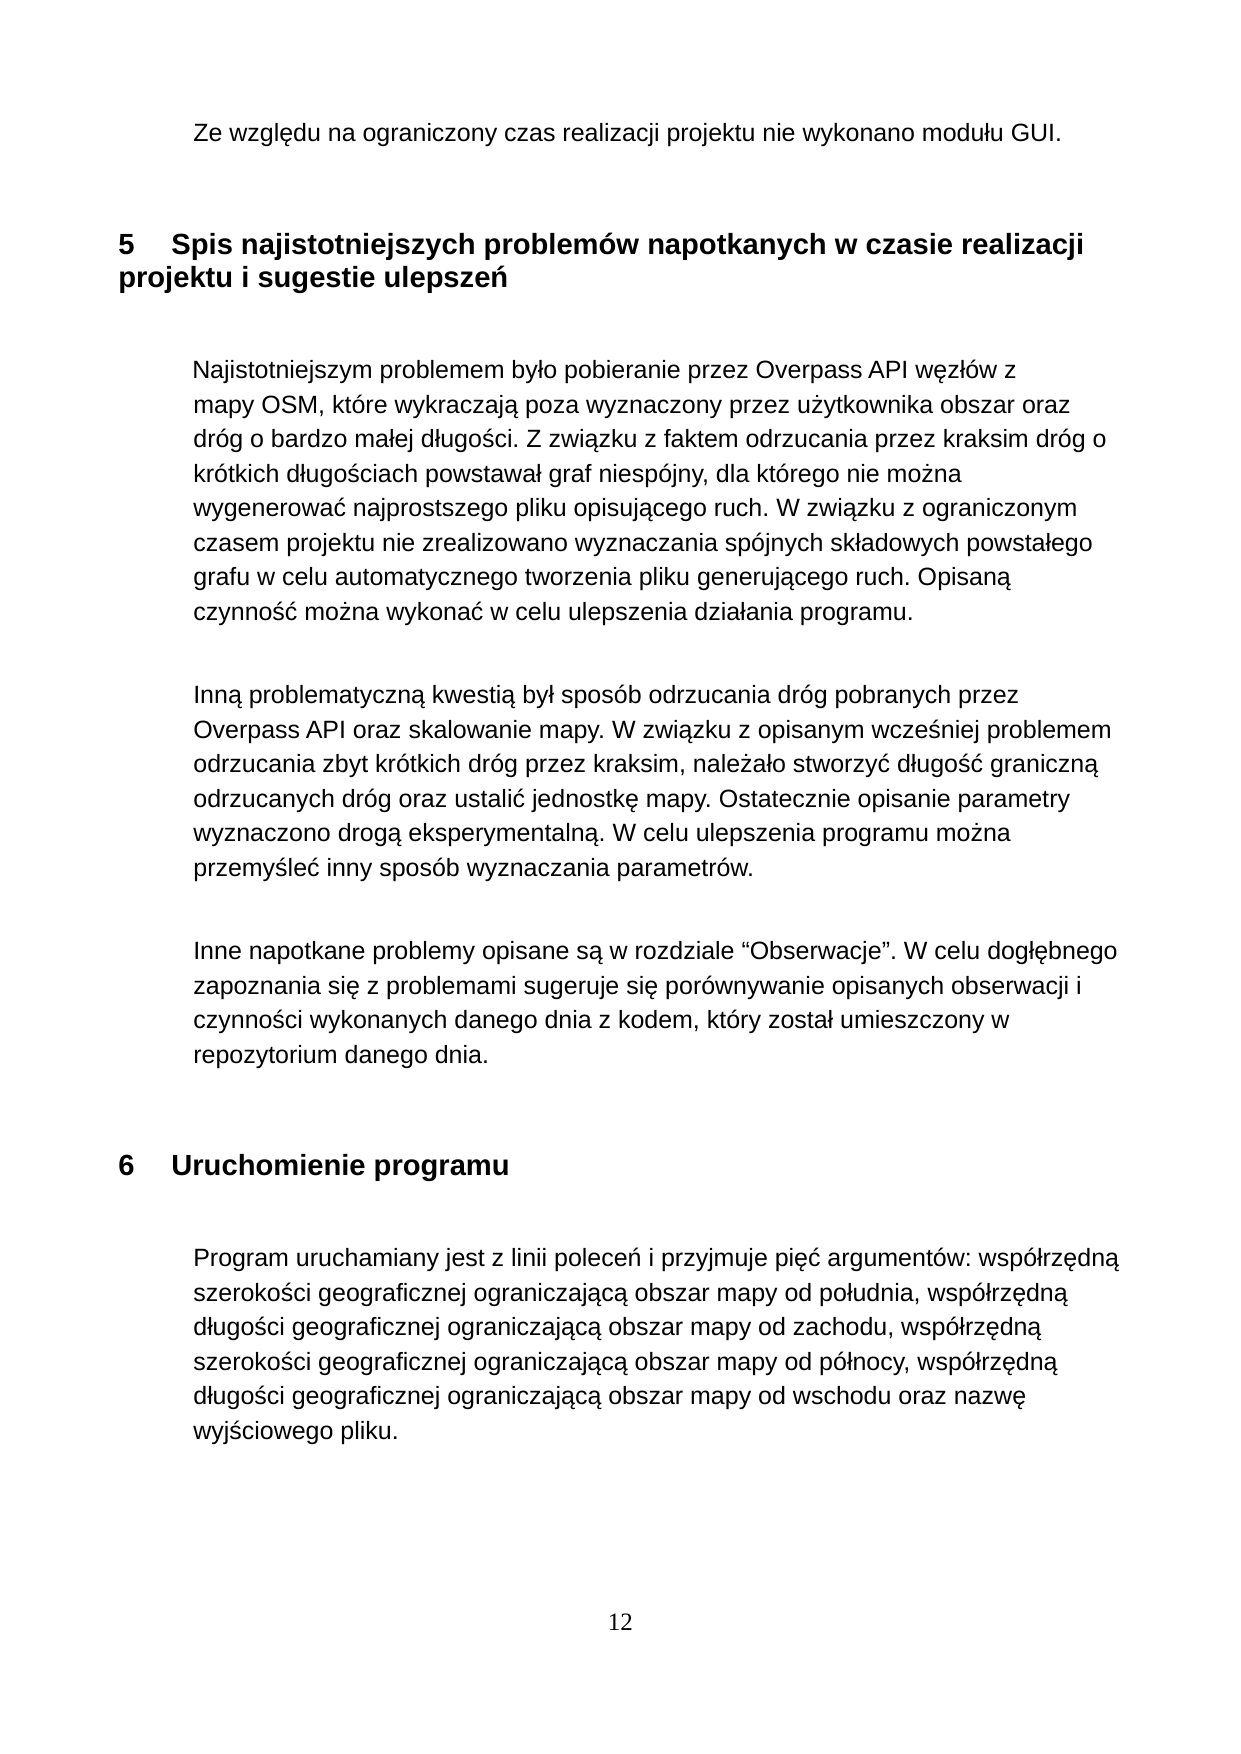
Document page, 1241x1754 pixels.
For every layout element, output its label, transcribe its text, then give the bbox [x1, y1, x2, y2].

text Program uruchamiany jest z linii poleceń i przyjmuje pięć argumentów: współrzędną szerokości geograficznej ograniczającą obszar mapy od południa, współrzędną długości geograficznej ograniczającą obszar mapy od zachodu, współrzędną szerokości geograficznej ograniczającą obszar mapy od północy, współrzędną długości geograficznej ograniczającą obszar mapy od wschodu oraz nazwę wyjściowego pliku. [193, 1243, 1122, 1444]
text Najistotniejszym problemem było pobieranie przez Overpass API węzłów z [118, 355, 1122, 384]
text mapy OSM, które wykraczają poza wyznaczony przez użytkownika obszar oraz dróg o bardzo małej długości. Z związku z faktem odrzucania przez kraksim dróg o krótkich długościach powstawał graf niespójny, dla którego nie można wygenerować najprostszego pliku opisującego ruch. W związku z ograniczonym czasem projektu nie zrealizowano wyznaczania spójnych składowych powstałego grafu w celu automatycznego tworzenia pliku generującego ruch. Opisaną czynność można wykonać w celu ulepszenia działania programu. [193, 390, 1122, 625]
text Inną problematyczną kwestią był sposób odrzucania dróg pobranych przez Overpass API oraz skalowanie mapy. W związku z opisanym wcześniej problemem odrzucania zbyt krótkich dróg przez kraksim, należało stworzyć długość graniczną odrzucanych dróg oraz ustalić jednostkę mapy. Ostatecznie opisanie parametry wyznaczono drogą eksperymentalną. W celu ulepszenia programu można przemyśleć inny sposób wyznaczania parametrów. [193, 680, 1122, 881]
subtitle Spis najistotniejszych problemów napotkanych w czasie realizacji projektu i sugestie ulepszeń [118, 227, 1122, 294]
text Ze względu na ograniczony czas realizacji projektu nie wykonano modułu GUI. [118, 118, 1122, 147]
text Inne napotkane problemy opisane są w rozdziale “Obserwacje”. W celu dogłębnego zapoznania się z problemami sugeruje się porównywanie opisanych obserwacji i czynności wykonanych danego dnia z kodem, który został umieszczony w repozytorium danego dnia. [193, 936, 1122, 1068]
subtitle Uruchomienie programu [118, 1148, 1122, 1182]
